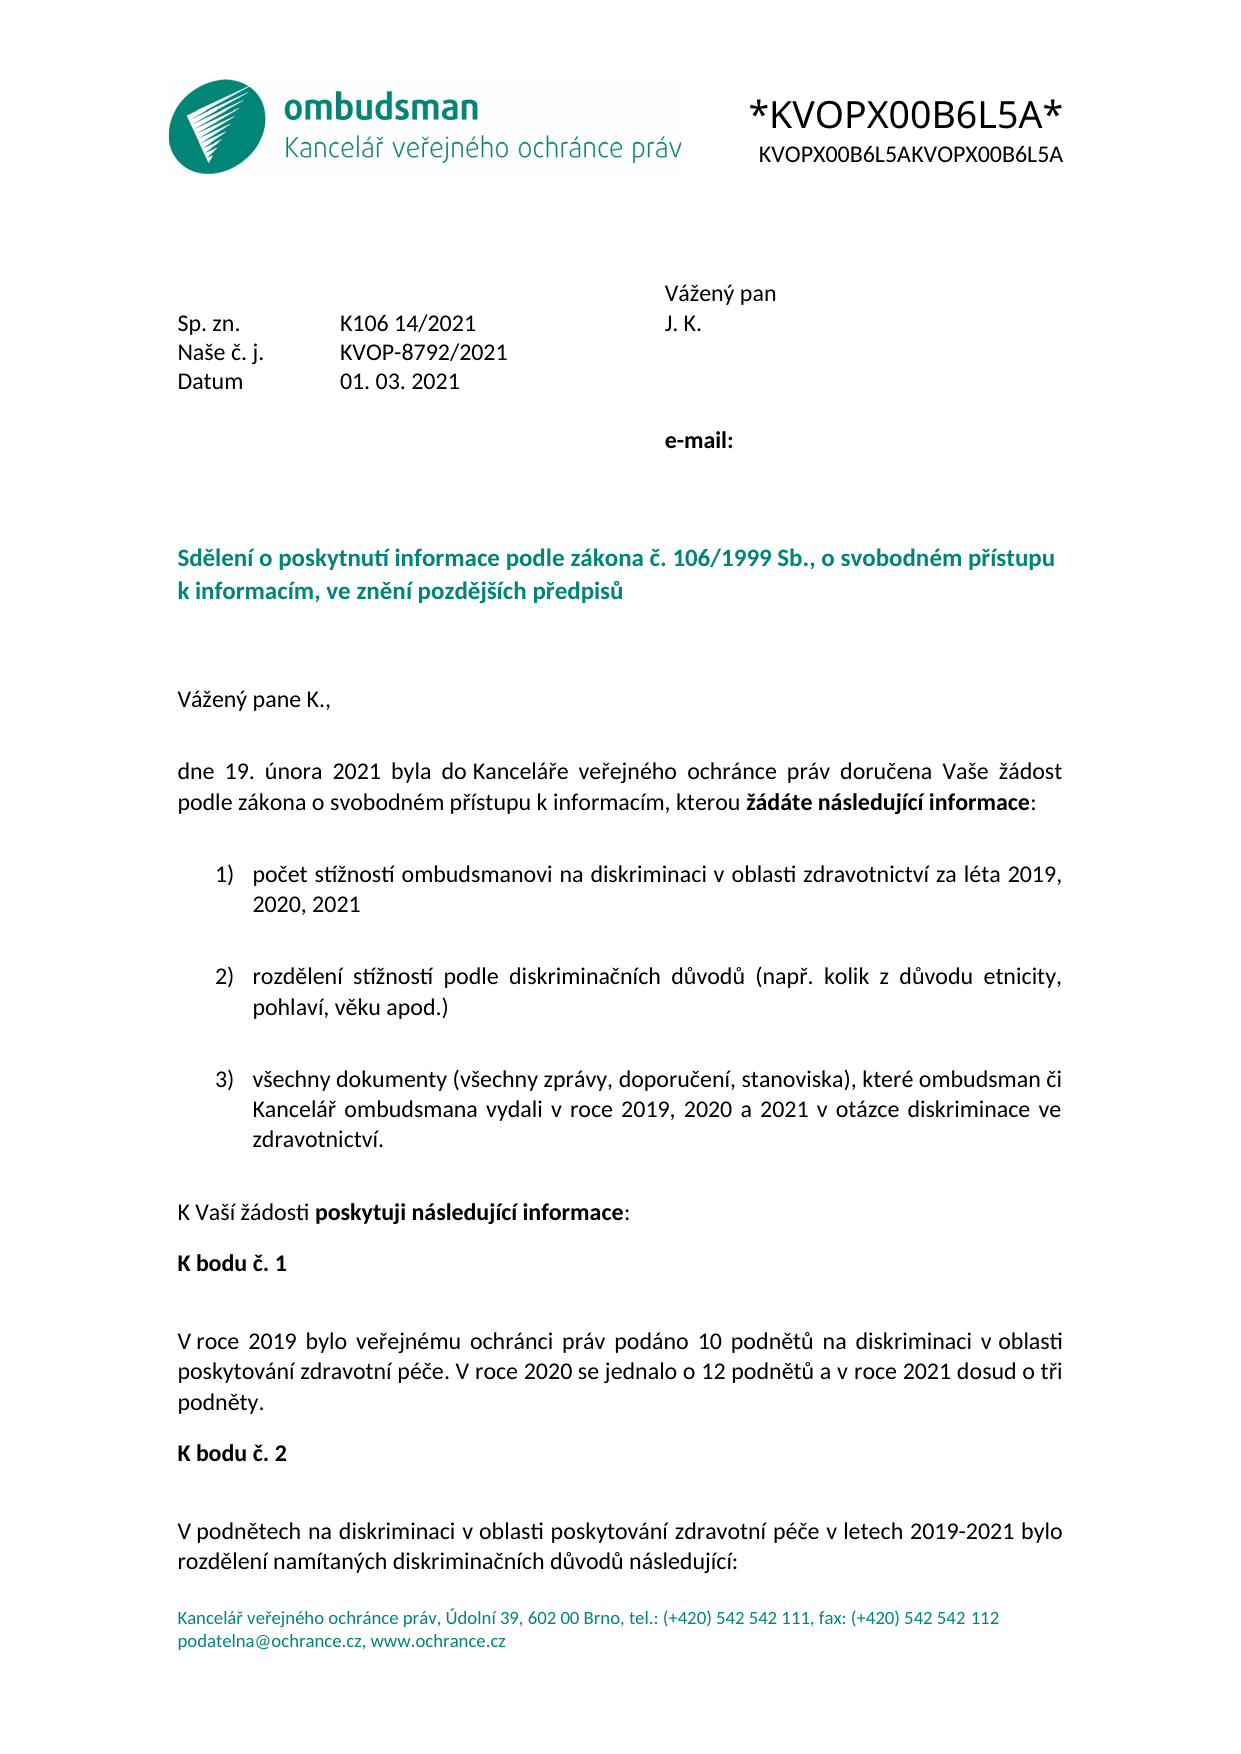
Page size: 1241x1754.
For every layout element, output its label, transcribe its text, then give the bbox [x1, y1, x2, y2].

list rozdělení stížností podle diskriminačních důvodů (např. kolik z důvodu etnicity, pohlaví, věku apod.) [215, 961, 1063, 1021]
text dne 19. února 2021 byla do Kanceláře veřejného ochránce práv doručena Vaše žádost podle zákona o svobodném přístupu k informacím, kterou žádáte následující informace: [177, 756, 1063, 816]
text K Vaší žádosti poskytuji následující informace: [177, 1197, 1063, 1226]
list počet stížností ombudsmanovi na diskriminaci v oblasti zdravotnictví za léta 2019, 2020, 2021 [215, 859, 1063, 918]
text V podnětech na diskriminaci v oblasti poskytování zdravotní péče v letech 2019-2021 bylo rozdělení namítaných diskriminačních důvodů následující: [177, 1516, 1063, 1576]
subtitle K bodu č. 2 [177, 1438, 1063, 1467]
table_header Vážený pan J. K. e-mail: [665, 220, 1085, 542]
subtitle Sdělení o poskytnutí informace podle zákona č. 106/1999 Sb., o svobodném přístupu k informacím, ve znění pozdějších předpisů [177, 542, 1063, 606]
text Vážený pane K., [177, 684, 1063, 713]
subtitle K bodu č. 1 [177, 1248, 1063, 1277]
text V roce 2019 bylo veřejnému ochránci práv podáno 10 podnětů na diskriminaci v oblasti poskytování zdravotní péče. V roce 2020 se jednalo o 12 podnětů a v roce 2021 dosud o tři podněty. [177, 1326, 1063, 1416]
list všechny dokumenty (všechny zprávy, doporučení, stanoviska), které ombudsman či Kancelář ombudsmana vydali v roce 2019, 2020 a 2021 v otázce diskriminace ve zdravotnictví. [215, 1064, 1063, 1154]
table_header Sp. zn. Naše č. j. Datum [177, 220, 340, 542]
table_header K106 14/2021 KVOP-8792/2021 01. 03. 2021 [340, 220, 664, 542]
